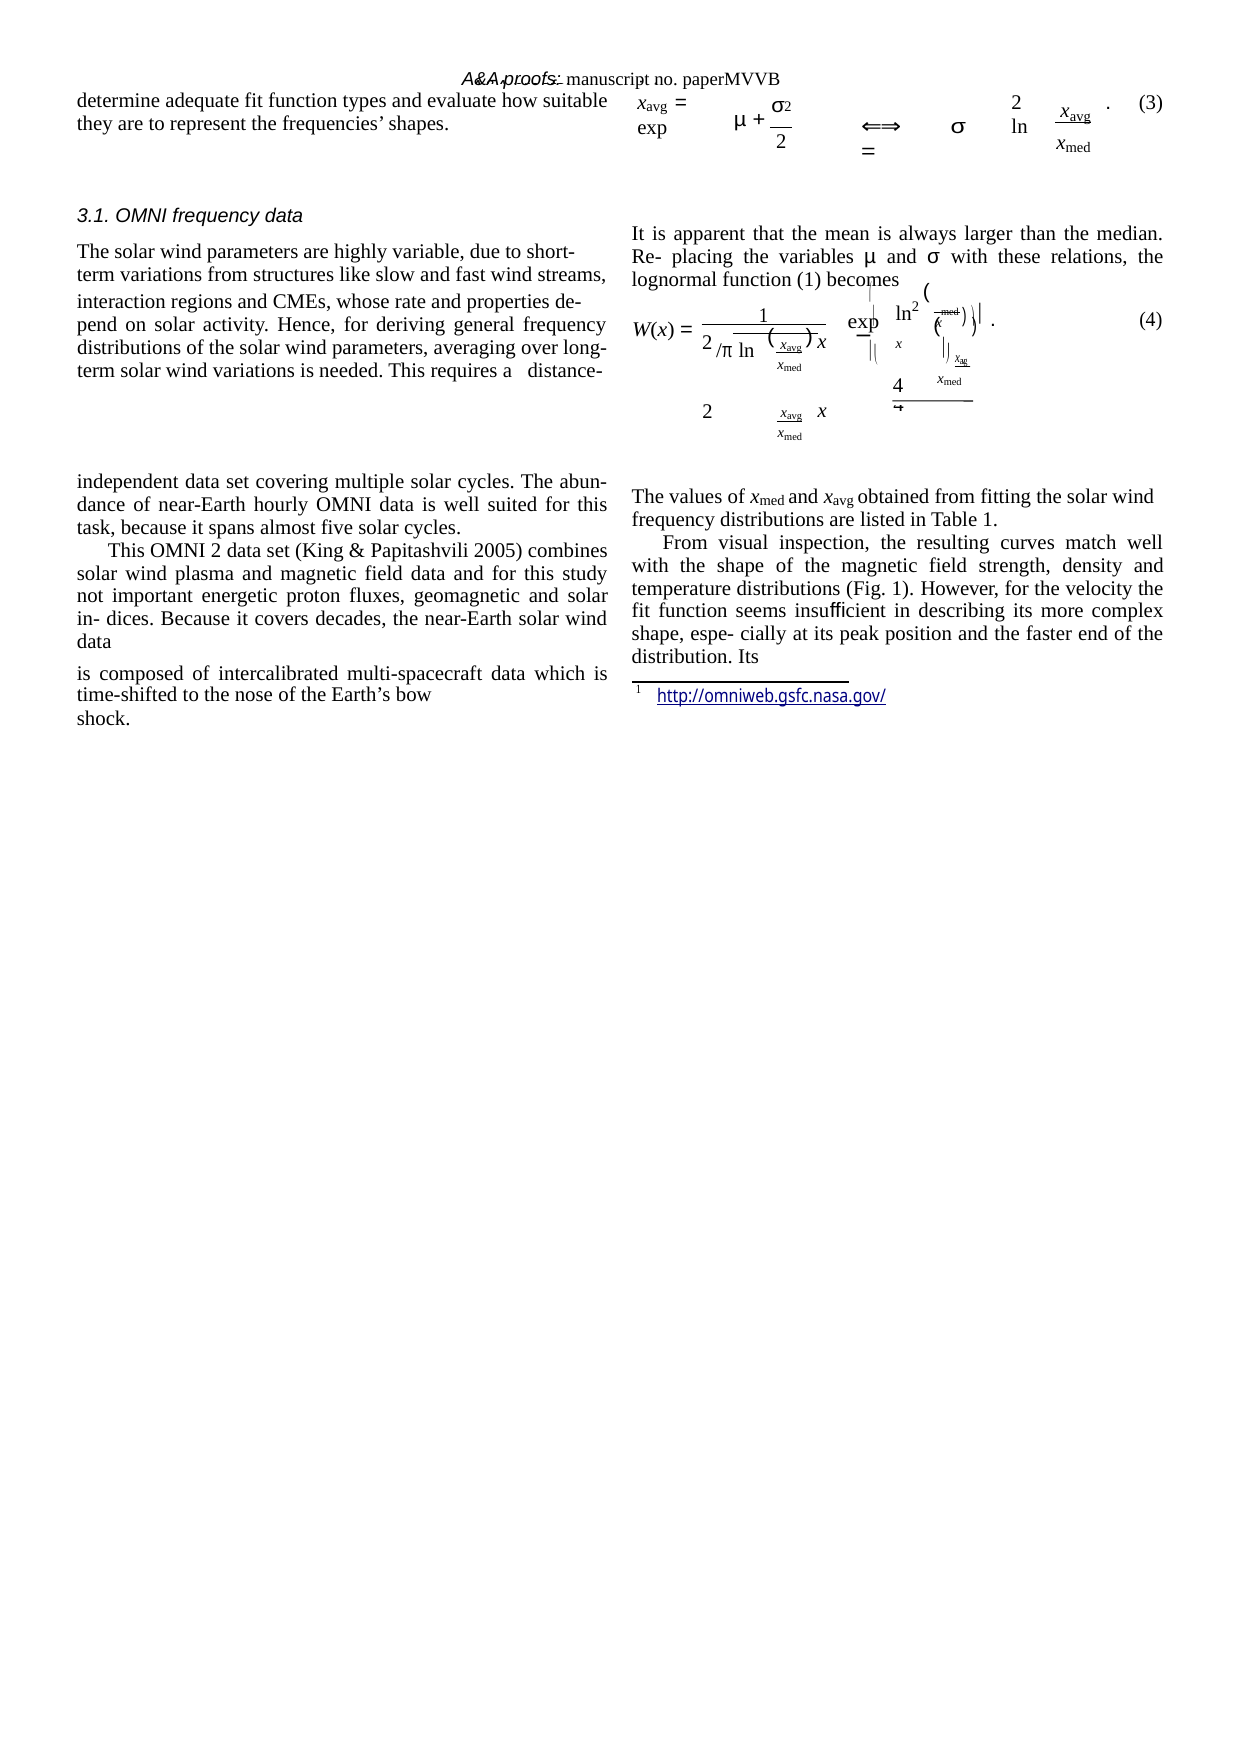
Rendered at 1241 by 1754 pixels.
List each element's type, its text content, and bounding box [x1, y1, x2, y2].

text xmed [777, 356, 803, 374]
text /π ln [716, 330, 763, 367]
text ( )  xavg [926, 329, 983, 369]
text ( [767, 330, 772, 347]
text determine adequate fit function types and evaluate how suitable they are to represent the frequencies’ shapes. [77, 89, 609, 135]
text pend on solar activity. Hence, for deriving general frequency [77, 313, 716, 336]
text interaction regions and CMEs, whose rate and properties de- [77, 291, 608, 313]
text ) [805, 330, 809, 347]
text From visual inspection, the resulting curves match well with the shape of the magnetic field strength, density and temperature distributions (Fig. 1). However, for the velocity the fit function seems insufficient in describing its more complex shape, espe- cially at its peak position and the faster end of the distribution. Its [631, 531, 1164, 668]
text ⇐⇒ σ = [861, 111, 983, 163]
text The values of xmed and xavg obtained from fitting the solar wind frequency distributions are listed in Table 1. [631, 485, 1176, 531]
text 1 http://omniweb.gsfc.nasa.gov/ [636, 683, 1176, 707]
text is composed of intercalibrated multi-spacecraft data which is [77, 668, 1176, 683]
text 2 ln [1011, 90, 1041, 138]
text 2 [702, 406, 713, 429]
text 2 [702, 337, 712, 361]
text 2 [776, 133, 803, 152]
text xavg [776, 337, 803, 355]
text exp − [836, 317, 891, 345]
text xavg = exp [637, 89, 722, 139]
text time-shifted to the nose of the Earth’s bow shock. [77, 683, 488, 730]
text xavg [777, 406, 803, 423]
text xmed [1056, 129, 1102, 157]
text It is apparent that the mean is always larger than the median. Re- placing the variables µ and σ with these relations, the lognormal function (1) becomes [631, 222, 1164, 291]
text  [856, 345, 891, 363]
text x [817, 406, 827, 429]
text This OMNI 2 data set (King & Papitashvili 2005) combines solar wind plasma and magnetic field data and for this study not important energetic proton fluxes, geomagnetic and solar in- dices. Because it covers decades, the near-Earth solar wind data [77, 539, 608, 653]
text ln2 ( x x [895, 291, 950, 365]
text ( [770, 330, 774, 346]
text independent data set covering multiple solar cycles. The abun- dance of near-Earth hourly OMNI data is well suited for this task, because it spans almost five solar cycles. [77, 470, 608, 539]
text 4 ln [893, 374, 923, 399]
text xmed [777, 424, 803, 443]
text . (3) [1105, 89, 1176, 114]
text µ + σ [734, 100, 803, 133]
text xavg [1055, 98, 1102, 126]
text 4 ln [893, 406, 923, 431]
text ) [808, 330, 813, 347]
text xmed [937, 369, 1163, 388]
text 3.1. OMNI frequency data [77, 204, 608, 227]
text The solar wind parameters are highly variable, due to short- term variations from structures like slow and fast wind streams, [77, 240, 608, 286]
text 1  [702, 291, 877, 330]
text )  [962, 291, 1176, 330]
text x [817, 337, 827, 361]
text distributions of the solar wind parameters, averaging over long- term solar wind variations is needed. This requires a distance- [77, 336, 609, 382]
text W(x) = [632, 318, 694, 341]
